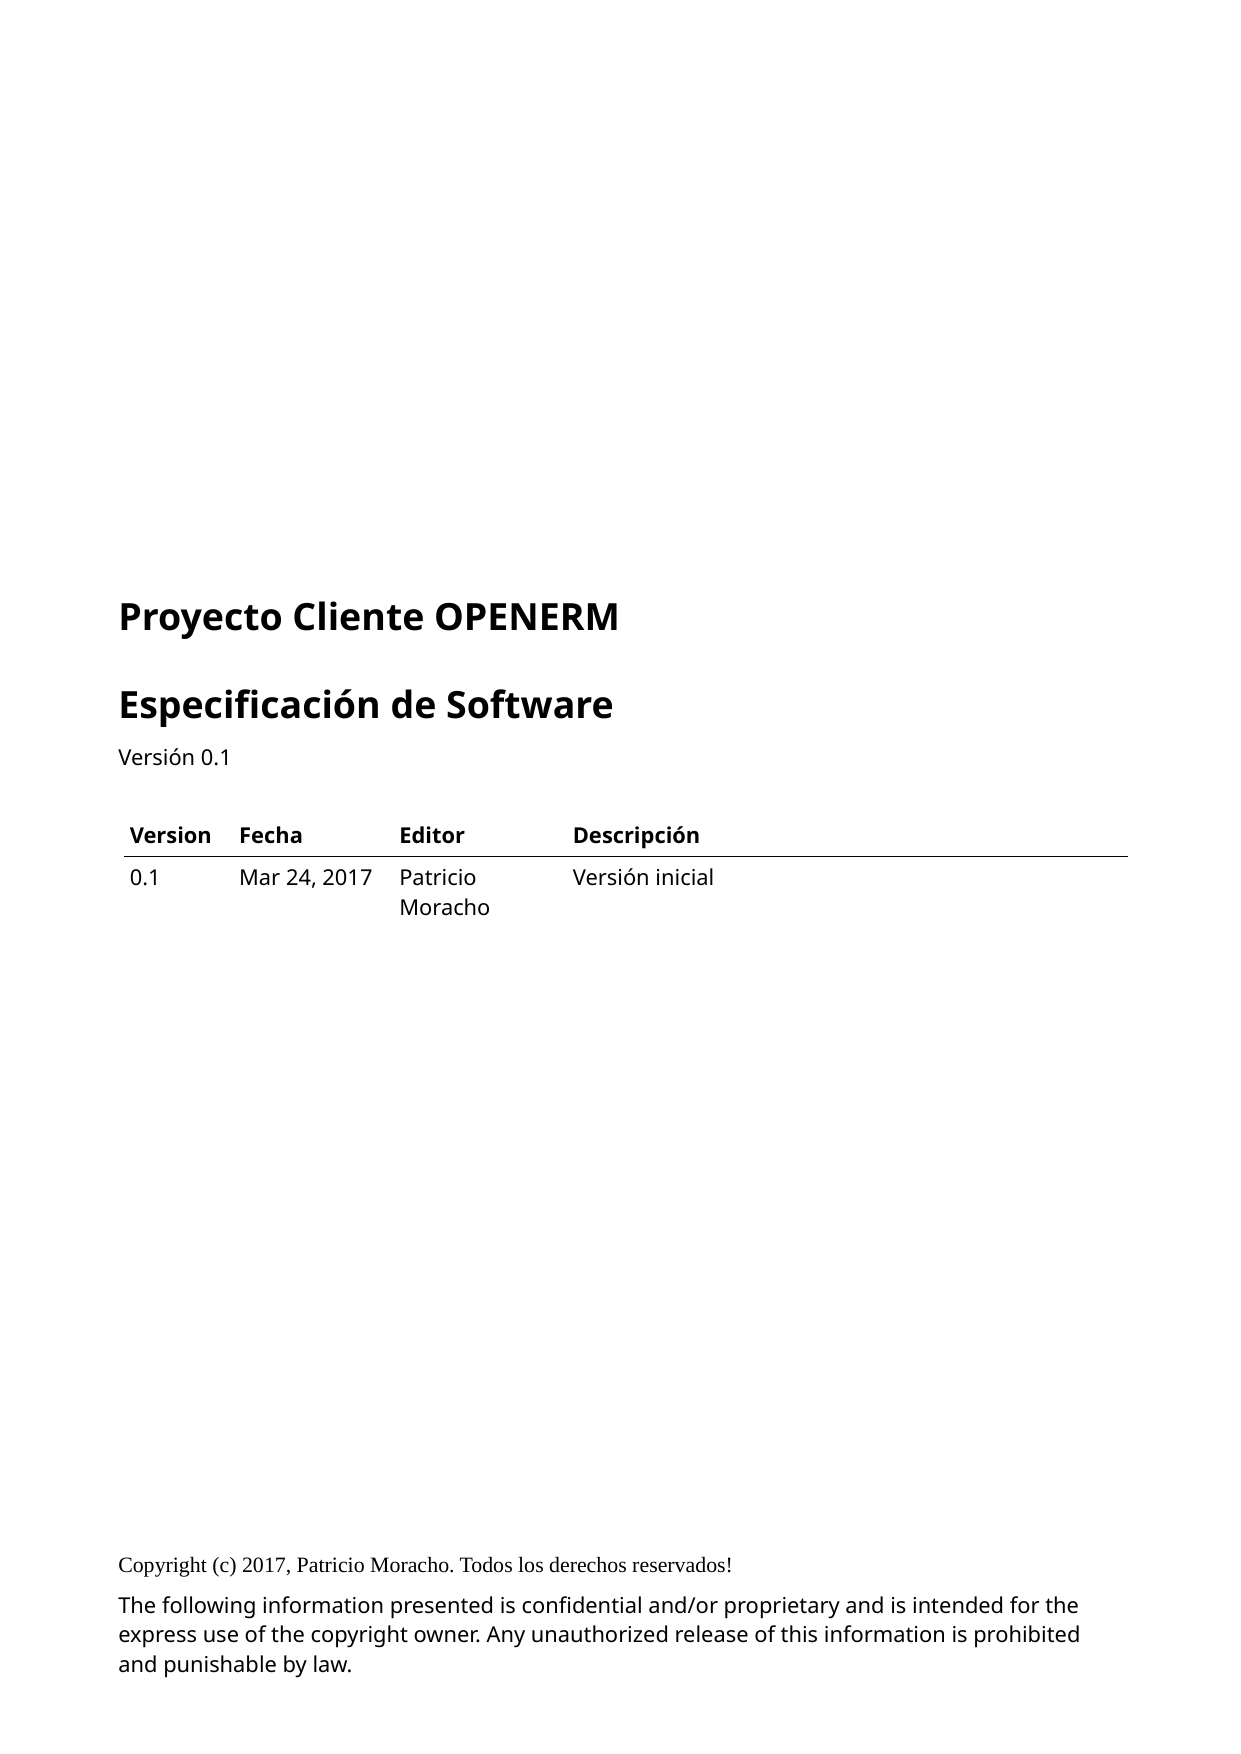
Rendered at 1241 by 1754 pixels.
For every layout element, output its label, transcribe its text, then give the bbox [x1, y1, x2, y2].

subtitle Proyecto Cliente OPENERM [118, 590, 1122, 641]
table_cell 0.1 [124, 857, 233, 927]
table_header Editor [394, 814, 567, 856]
subtitle Especificación de Software [118, 679, 1122, 730]
table_cell Versión inicial [567, 857, 1128, 927]
text Versión 0.1 [118, 742, 1122, 772]
table_header Fecha [233, 814, 393, 856]
table_cell Mar 24, 2017 [233, 857, 393, 927]
table_header Version [124, 814, 233, 856]
table_header Descripción [567, 814, 1128, 856]
table_cell Patricio Moracho [394, 857, 567, 927]
